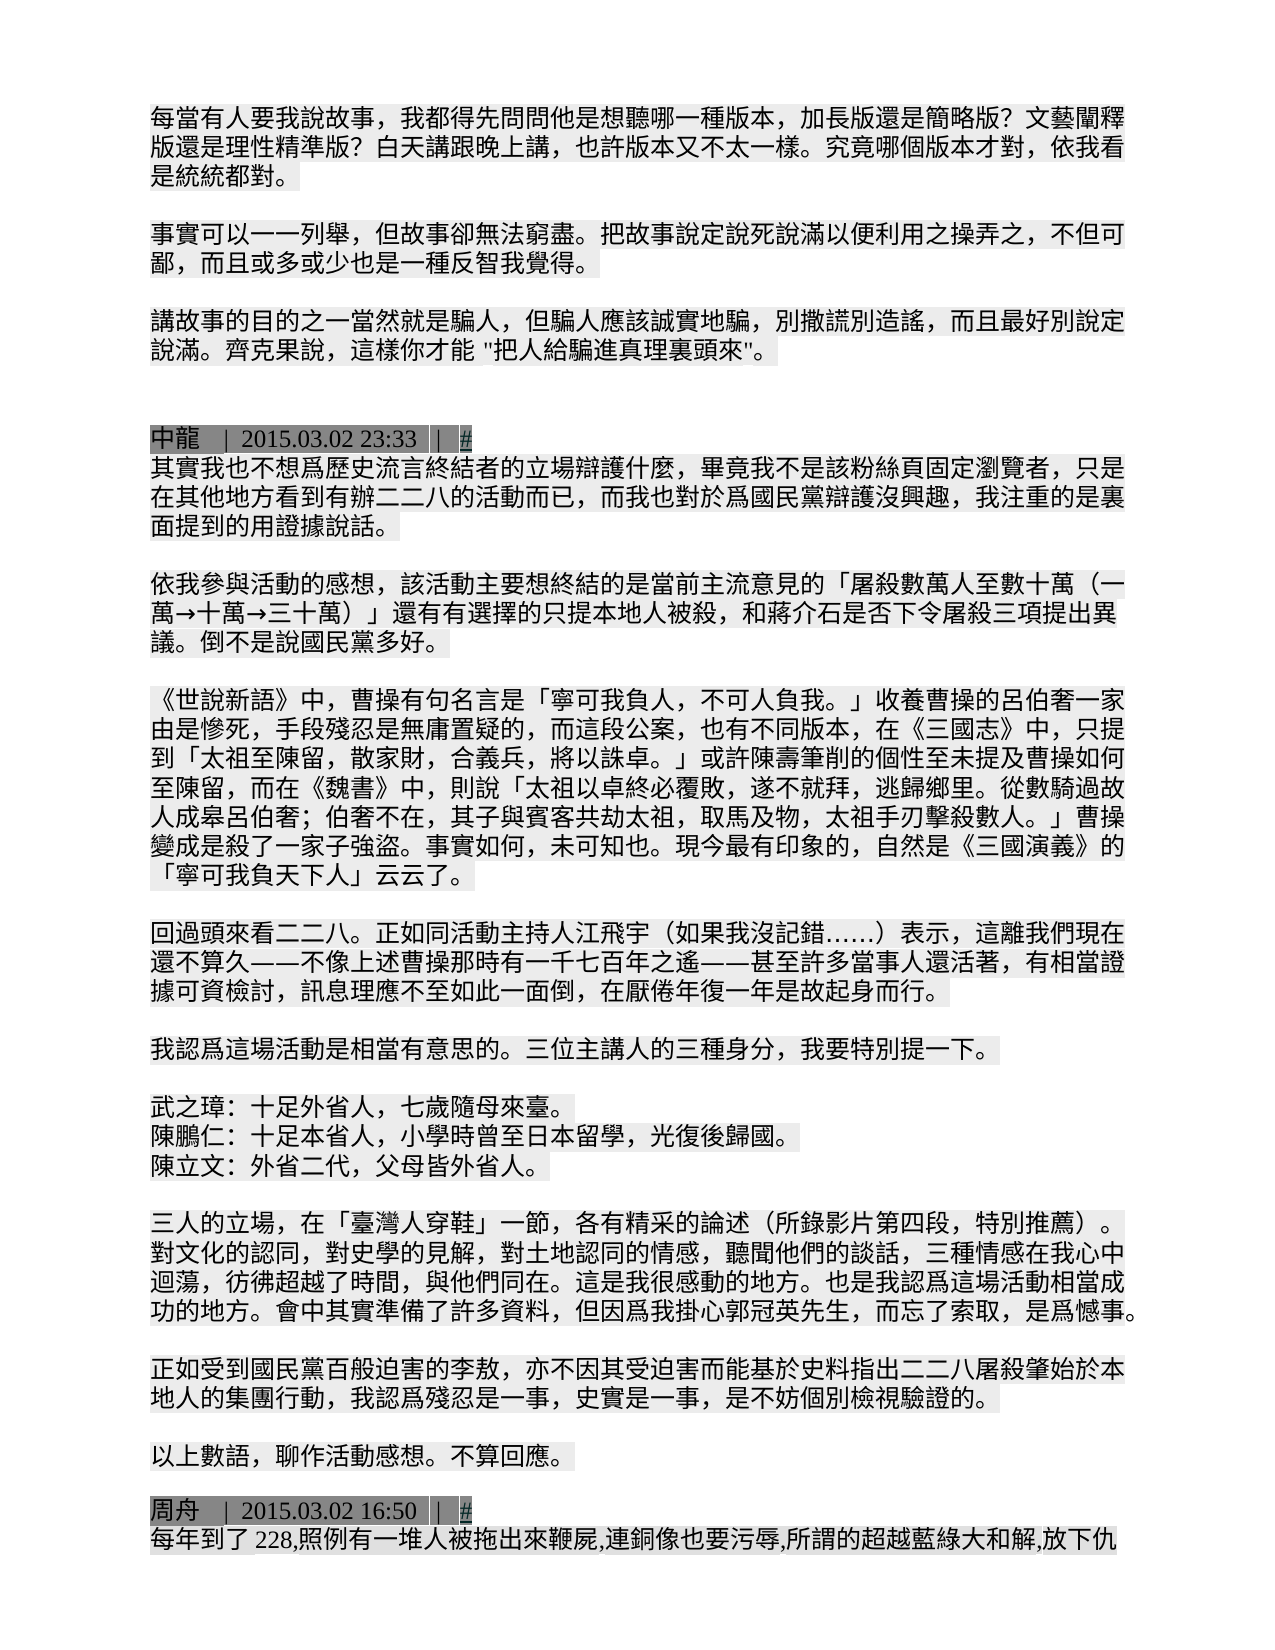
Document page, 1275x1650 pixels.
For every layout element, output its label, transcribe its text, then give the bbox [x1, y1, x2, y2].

text 中龍 | 2015.03.02 23:33 | # [150, 424, 1125, 454]
text 周舟 | 2015.03.02 16:50 | # [150, 1496, 1125, 1526]
text 每年到了228,照例有一堆人被拖出來鞭屍,連銅像也要污辱,所謂的超越藍綠大和解,放下仇 [150, 1526, 1125, 1555]
text 中龍， 跟你一樣，我同樣也認為像這樣的活動或網站具有相當的意義與重要性，只是覺得有時在歷史問題上把話說一半會比把它說滿更具有說服力。 對於228，主流論述除了誇大渲染乃至瞎掰造謠或選擇性呈現之外，往往具有這樣一種把話說滿的句型就是："事情就是這樣！" 但歷史之為物，既可以這樣，也許也可以那樣。這樣與那樣兩者之間，何嘗不能共存。 每當我訴說一事，認同者往往引而用之，但卻引用得彷彿非這樣不可，頗令我感到無奈與尷尬，因為我之原意往往並非如此說定說滿。因此，每當有人要引用我所言，我往往就已準備好否認一切。 即便顛撲不破之事，充滿絕對性，但它亦往往僅是在某種相對意義上有所絕對而已。就跟看電影差不多，比方說我把2014年哈巴狗影展金狗獎頒給 "小武"，對我個人而言，此一名次也許是絕對的，但也僅僅在我的世界或我的眼光裏絕對而已。換句話說，任何觀點之前得加個所有格："我的"；亦即我眼中的世界。至於別人怎麼看，那當然不一定得服膺於我的世界或我的眼光底下。 這樣講，似乎把歷史給看成小說一般了，彷彿它不具有任何真實性。我倒也沒有這個意思。蒙娜麗莎終究還是蒙娜麗莎，倘若有人竟描繪出個虎姑婆形象，那他仍然還是背離了某種基本事實。即便相對，倒也不是黑白無常任我行。即便絕對，也往往只是絕對在某個意義上而已。 我們就連自己昨晚的一場吵架都不一定能說得準，更何況千萬人錯綜複雜千絲萬縷的關係與來龍去脈。過往之事，哪怕只是一秒鐘，事實就已成為故事。把故事說定說死說滿，絕非說故事的高手。 每當有人要我說故事，我都得先問問他是想聽哪一種版本，加長版還是簡略版？文藝闡釋版還是理性精準版？白天講跟晚上講，也許版本又不太一樣。究竟哪個版本才對，依我看是統統都對。 事實可以一一列舉，但故事卻無法窮盡。把故事說定說死說滿以便利用之操弄之，不但可鄙，而且或多或少也是一種反智我覺得。 講故事的目的之一當然就是騙人，但騙人應該誠實地騙，別撒謊別造謠，而且最好別說定說滿。齊克果說，這樣你才能 "把人給騙進真理裏頭來"。 [150, 75, 1125, 366]
text 其實我也不想爲歷史流言終結者的立場辯護什麼，畢竟我不是該粉絲頁固定瀏覽者，只是在其他地方看到有辦二二八的活動而已，而我也對於爲國民黨辯護沒興趣，我注重的是裏面提到的用證據說話。 依我參與活動的感想，該活動主要想終結的是當前主流意見的「屠殺數萬人至數十萬（一萬→十萬→三十萬）」還有有選擇的只提本地人被殺，和蔣介石是否下令屠殺三項提出異議。倒不是說國民黨多好。 《世說新語》中，曹操有句名言是「寧可我負人，不可人負我。」收養曹操的呂伯奢一家由是慘死，手段殘忍是無庸置疑的，而這段公案，也有不同版本，在《三國志》中，只提到「太祖至陳留，散家財，合義兵，將以誅卓。」或許陳壽筆削的個性至未提及曹操如何至陳留，而在《魏書》中，則說「太祖以卓終必覆敗，遂不就拜，逃歸鄉里。從數騎過故人成皋呂伯奢；伯奢不在，其子與賓客共劫太祖，取馬及物，太祖手刃擊殺數人。」曹操變成是殺了一家子強盜。事實如何，未可知也。現今最有印象的，自然是《三國演義》的「寧可我負天下人」云云了。 回過頭來看二二八。正如同活動主持人江飛宇（如果我沒記錯……）表示，這離我們現在還不算久——不像上述曹操那時有一千七百年之遙——甚至許多當事人還活著，有相當證據可資檢討，訊息理應不至如此一面倒，在厭倦年復一年是故起身而行。 我認爲這場活動是相當有意思的。三位主講人的三種身分，我要特別提一下。 武之璋：十足外省人，七歲隨母來臺。 陳鵬仁：十足本省人，小學時曾至日本留學，光復後歸國。 陳立文：外省二代，父母皆外省人。 三人的立場，在「臺灣人穿鞋」一節，各有精采的論述（所錄影片第四段，特別推薦）。對文化的認同，對史學的見解，對土地認同的情感，聽聞他們的談話，三種情感在我心中迴蕩，彷彿超越了時間，與他們同在。這是我很感動的地方。也是我認爲這場活動相當成功的地方。會中其實準備了許多資料，但因爲我掛心郭冠英先生，而忘了索取，是爲憾事。 正如受到國民黨百般迫害的李敖，亦不因其受迫害而能基於史料指出二二八屠殺肇始於本地人的集團行動，我認爲殘忍是一事，史實是一事，是不妨個別檢視驗證的。 以上數語，聊作活動感想。不算回應。 [150, 454, 1125, 1471]
